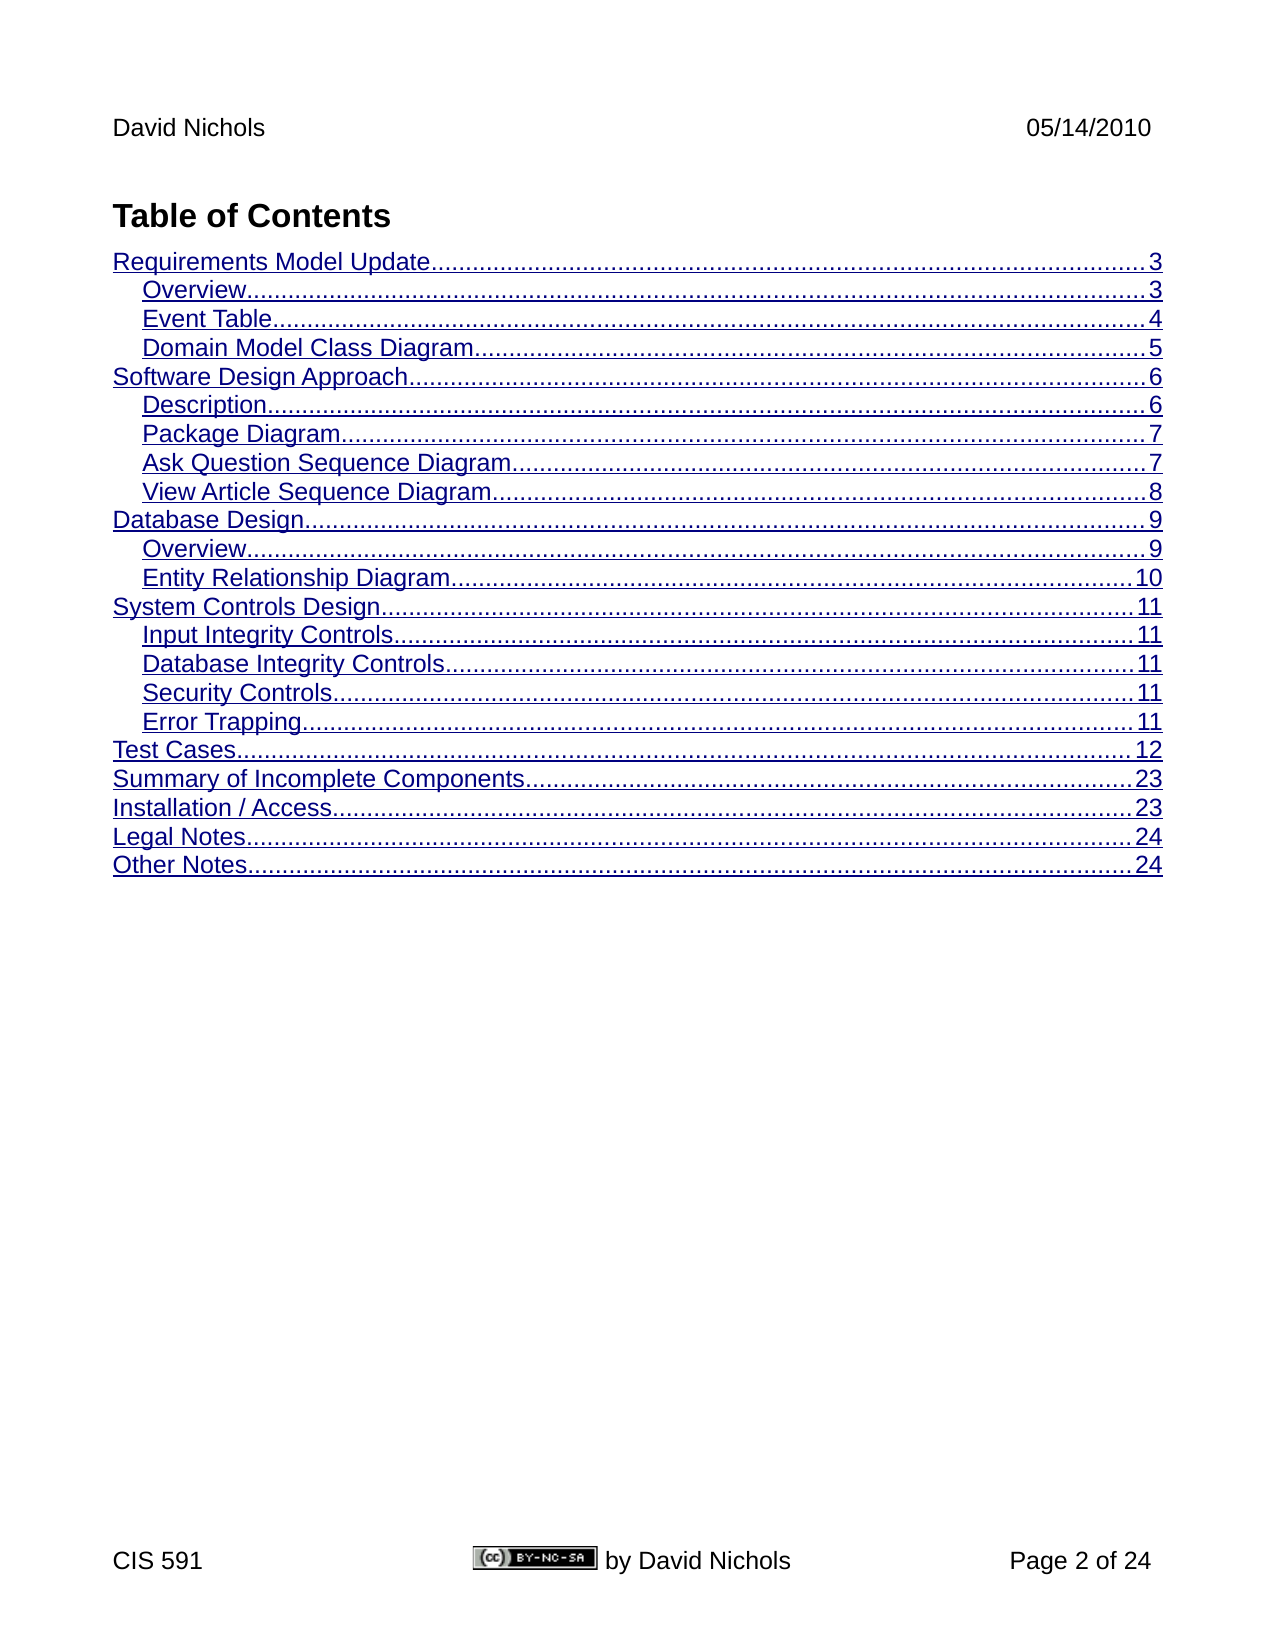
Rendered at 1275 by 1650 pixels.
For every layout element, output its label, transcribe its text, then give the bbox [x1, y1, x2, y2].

text Overview 9 [142, 534, 1162, 559]
text Entity Relationship Diagram 10 [142, 563, 1162, 588]
text Other Notes 24 [112, 850, 1162, 875]
text Ask Question Sequence Diagram 7 [142, 448, 1162, 473]
subtitle Table of Contents [112, 196, 1162, 234]
text Description 6 [142, 390, 1162, 415]
text Error Trapping 11 [142, 707, 1162, 732]
text Package Diagram 7 [142, 419, 1162, 444]
text Legal Notes 24 [112, 822, 1162, 847]
text Summary of Incomplete Components 23 [112, 764, 1162, 789]
picture [472, 1546, 598, 1570]
text Domain Model Class Diagram 5 [142, 333, 1162, 358]
text Requirements Model Update 3 [112, 247, 1162, 272]
text Database Design 9 [112, 505, 1162, 530]
text Event Table 4 [142, 304, 1162, 329]
text Test Cases 12 [112, 735, 1162, 760]
text Overview 3 [142, 275, 1162, 300]
text Security Controls 11 [142, 678, 1162, 703]
text Software Design Approach 6 [112, 362, 1162, 387]
text View Article Sequence Diagram 8 [142, 477, 1162, 502]
text Installation / Access 23 [112, 793, 1162, 818]
text Database Integrity Controls 11 [142, 649, 1162, 674]
text Input Integrity Controls 11 [142, 620, 1162, 645]
text System Controls Design 11 [112, 592, 1162, 617]
